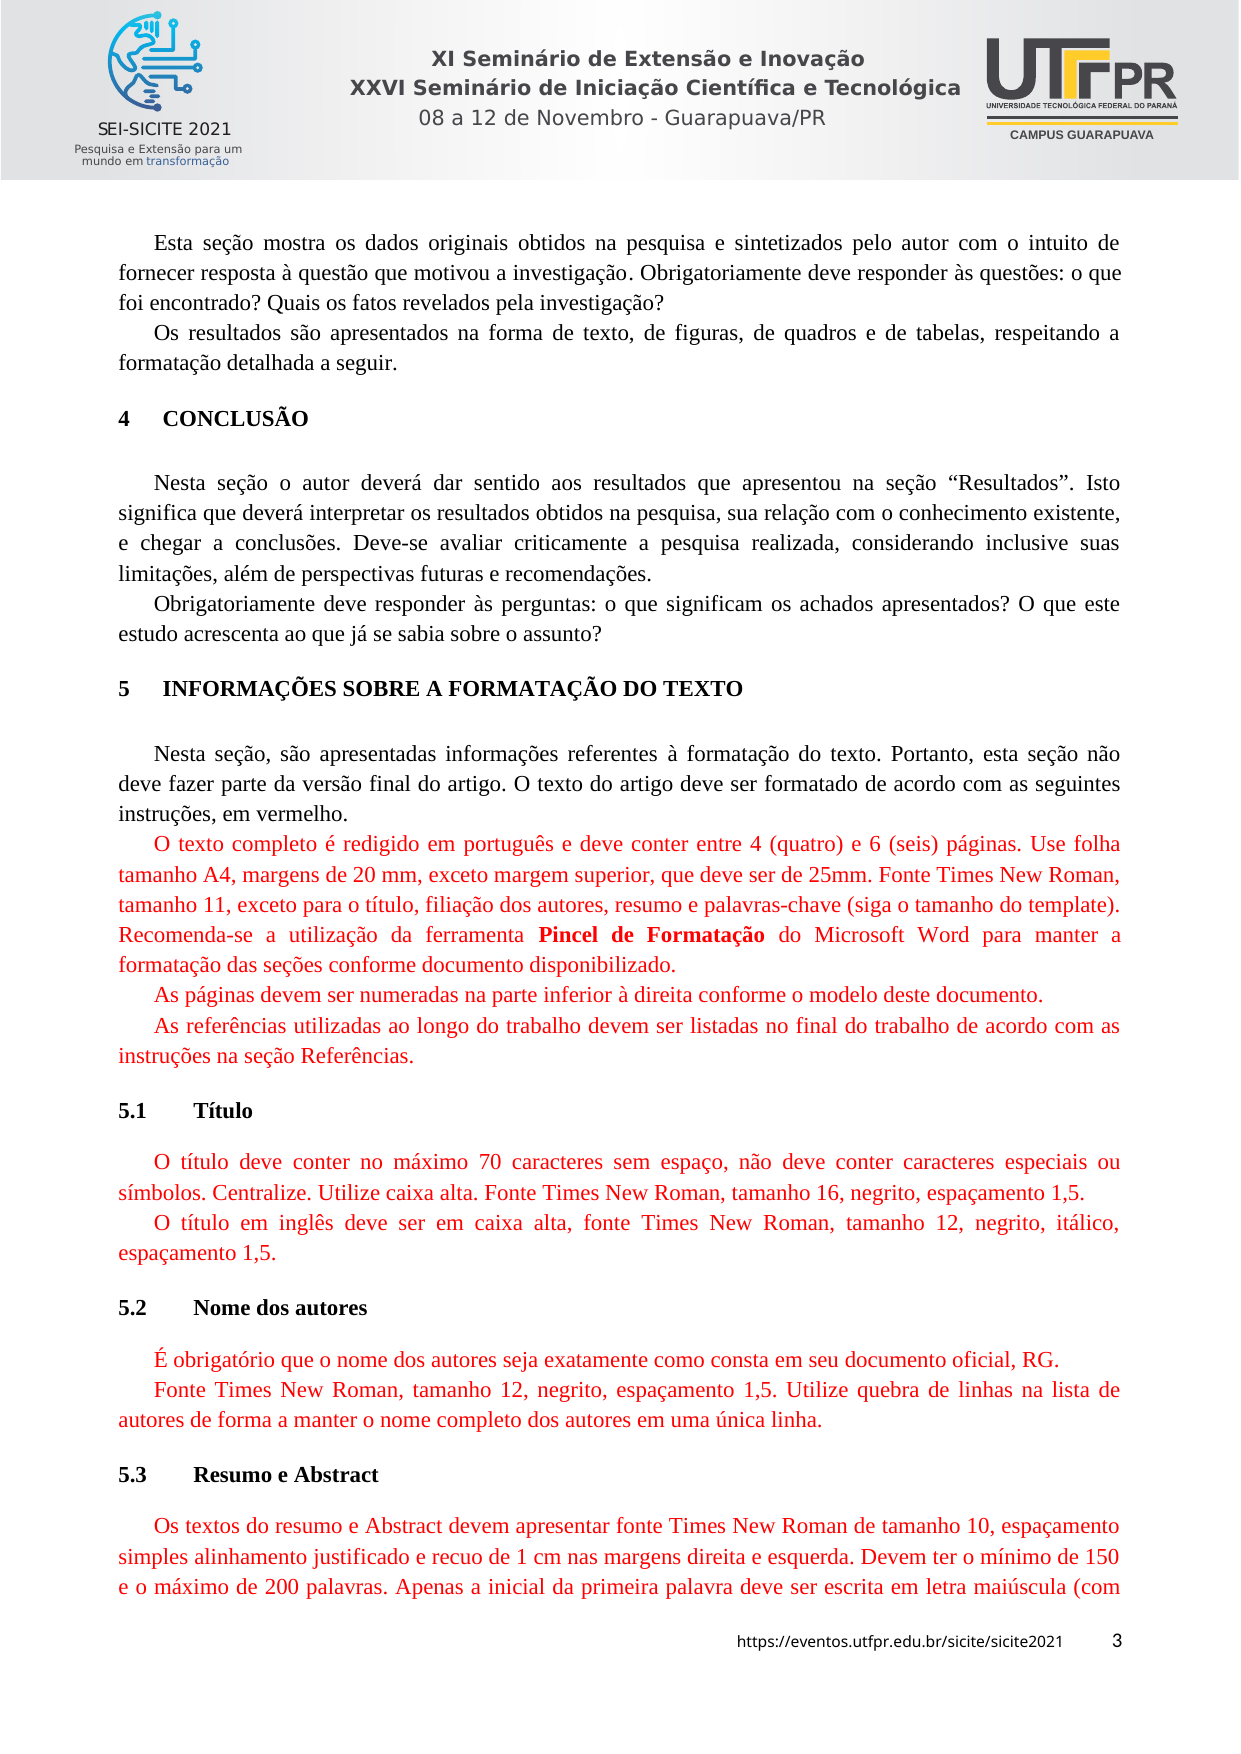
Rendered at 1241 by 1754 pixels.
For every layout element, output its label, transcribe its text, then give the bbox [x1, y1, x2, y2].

text Esta seção mostra os dados originais obtidos na pesquisa e sintetizados pelo autor com o intuito de fornecer resposta à questão que motivou a investigação. Obrigatoriamente deve responder às questões: o que foi encontrado? Quais os fatos revelados pela investigação? [118, 228, 1122, 315]
text Obrigatoriamente deve responder às perguntas: o que significam os achados apresentados? O que este estudo acrescenta ao que já se sabia sobre o assunto? [118, 590, 1122, 646]
list Título [118, 1097, 1122, 1123]
text Fonte Times New Roman, tamanho 12, negrito, espaçamento 1,5. Utilize quebra de linhas na lista de autores de forma a manter o nome completo dos autores em uma única linha. [118, 1376, 1122, 1432]
text Nesta seção, são apresentadas informações referentes à formatação do texto. Portanto, esta seção não deve fazer parte da versão final do artigo. O texto do artigo deve ser formatado de acordo com as seguintes instruções, em vermelho. [118, 740, 1122, 827]
text Os textos do resumo e Abstract devem apresentar fonte Times New Roman de tamanho 10, espaçamento simples alinhamento justificado e recuo de 1 cm nas margens direita e esquerda. Devem ter o mínimo de 150 e o máximo de 200 palavras. Apenas a inicial da primeira palavra deve ser escrita em letra maiúscula (com [118, 1513, 1122, 1599]
text As referências utilizadas ao longo do trabalho devem ser listadas no final do trabalho de acordo com as instruções na seção Referências. [118, 1012, 1122, 1068]
text O título deve conter no máximo 70 caracteres sem espaço, não deve conter caracteres especiais ou símbolos. Centralize. Utilize caixa alta. Fonte Times New Roman, tamanho 16, negrito, espaçamento 1,5. [118, 1148, 1122, 1205]
list Resumo e Abstract [118, 1461, 1122, 1488]
text Nesta seção o autor deverá dar sentido aos resultados que apresentou na seção “Resultados”. Isto significa que deverá interpretar os resultados obtidos na pesquisa, sua relação com o conhecimento existente, e chegar a conclusões. Deve-se avaliar criticamente a pesquisa realizada, considerando inclusive suas limitações, além de perspectivas futuras e recomendações. [118, 469, 1122, 586]
text Os resultados são apresentados na forma de texto, de figuras, de quadros e de tabelas, respeitando a formatação detalhada a seguir. [118, 319, 1122, 376]
text O texto completo é redigido em português e deve conter entre 4 (quatro) e 6 (seis) páginas. Use folha tamanho A4, margens de 20 mm, exceto margem superior, que deve ser de 25mm. Fonte Times New Roman, tamanho 11, exceto para o título, filiação dos autores, resumo e palavras-chave (siga o tamanho do template). Recomenda-se a utilização da ferramenta Pincel de Formatação do Microsoft Word para manter a formatação das seções conforme documento disponibilizado. [118, 830, 1122, 978]
list Nome dos autores [118, 1294, 1122, 1321]
text O título em inglês deve ser em caixa alta, fonte Times New Roman, tamanho 12, negrito, itálico, espaçamento 1,5. [118, 1209, 1122, 1265]
text É obrigatório que o nome dos autores seja exatamente como consta em seu documento oficial, RG. [118, 1346, 1122, 1372]
list CONCLUSÃO [118, 404, 1122, 431]
text As páginas devem ser numeradas na parte inferior à direita conforme o modelo deste documento. [118, 981, 1122, 1008]
list INFORMAÇÕES SOBRE A FORMATAÇÃO DO TEXTO [118, 675, 1122, 702]
